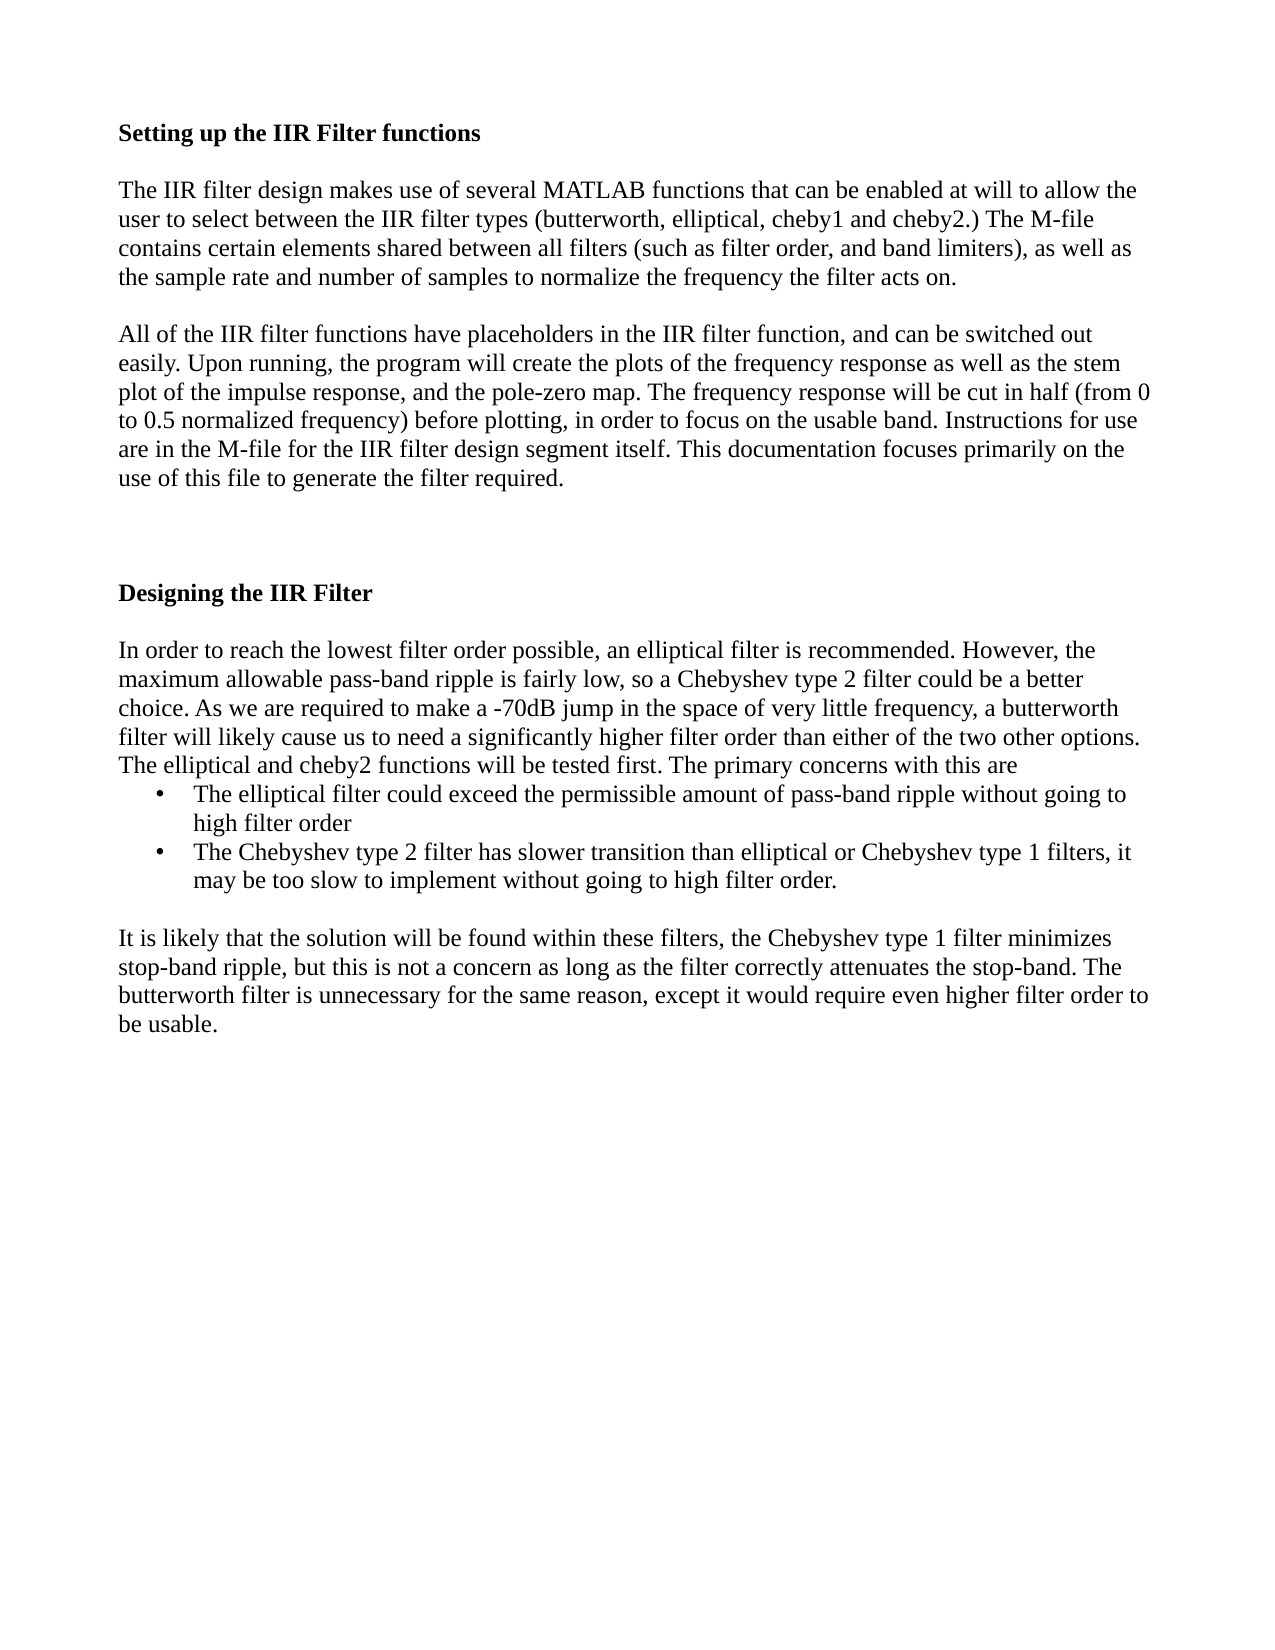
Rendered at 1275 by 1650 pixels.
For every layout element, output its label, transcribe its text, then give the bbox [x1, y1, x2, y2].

text In order to reach the lowest filter order possible, an elliptical filter is recommended. However, the maximum allowable pass-band ripple is fairly low, so a Chebyshev type 2 filter could be a better choice. As we are required to make a -70dB jump in the space of very little frequency, a butterworth filter will likely cause us to need a significantly higher filter order than either of the two other options. The elliptical and cheby2 functions will be tested first. The primary concerns with this are [118, 636, 1157, 779]
text The IIR filter design makes use of several MATLAB functions that can be enabled at will to allow the user to select between the IIR filter types (butterworth, elliptical, cheby1 and cheby2.) The M-file contains certain elements shared between all filters (such as filter order, and band limiters), as well as the sample rate and number of samples to normalize the frequency the filter acts on. [118, 176, 1157, 291]
text Designing the IIR Filter [118, 578, 1157, 607]
list The elliptical filter could exceed the permissible amount of pass-band ripple without going to high filter order [156, 779, 1157, 837]
text It is likely that the solution will be found within these filters, the Chebyshev type 1 filter minimizes stop-band ripple, but this is not a concern as long as the filter correctly attenuates the stop-band. The butterworth filter is unnecessary for the same reason, except it would require even higher filter order to be usable. [118, 923, 1157, 1038]
text Setting up the IIR Filter functions [118, 118, 1157, 147]
text All of the IIR filter functions have placeholders in the IIR filter function, and can be switched out easily. Upon running, the program will create the plots of the frequency response as well as the stem plot of the impulse response, and the pole-zero map. The frequency response will be cut in half (from 0 to 0.5 normalized frequency) before plotting, in order to focus on the usable band. Instructions for use are in the M-file for the IIR filter design segment itself. This documentation focuses primarily on the use of this file to generate the filter required. [118, 319, 1157, 492]
list The Chebyshev type 2 filter has slower transition than elliptical or Chebyshev type 1 filters, it may be too slow to implement without going to high filter order. [156, 837, 1157, 894]
